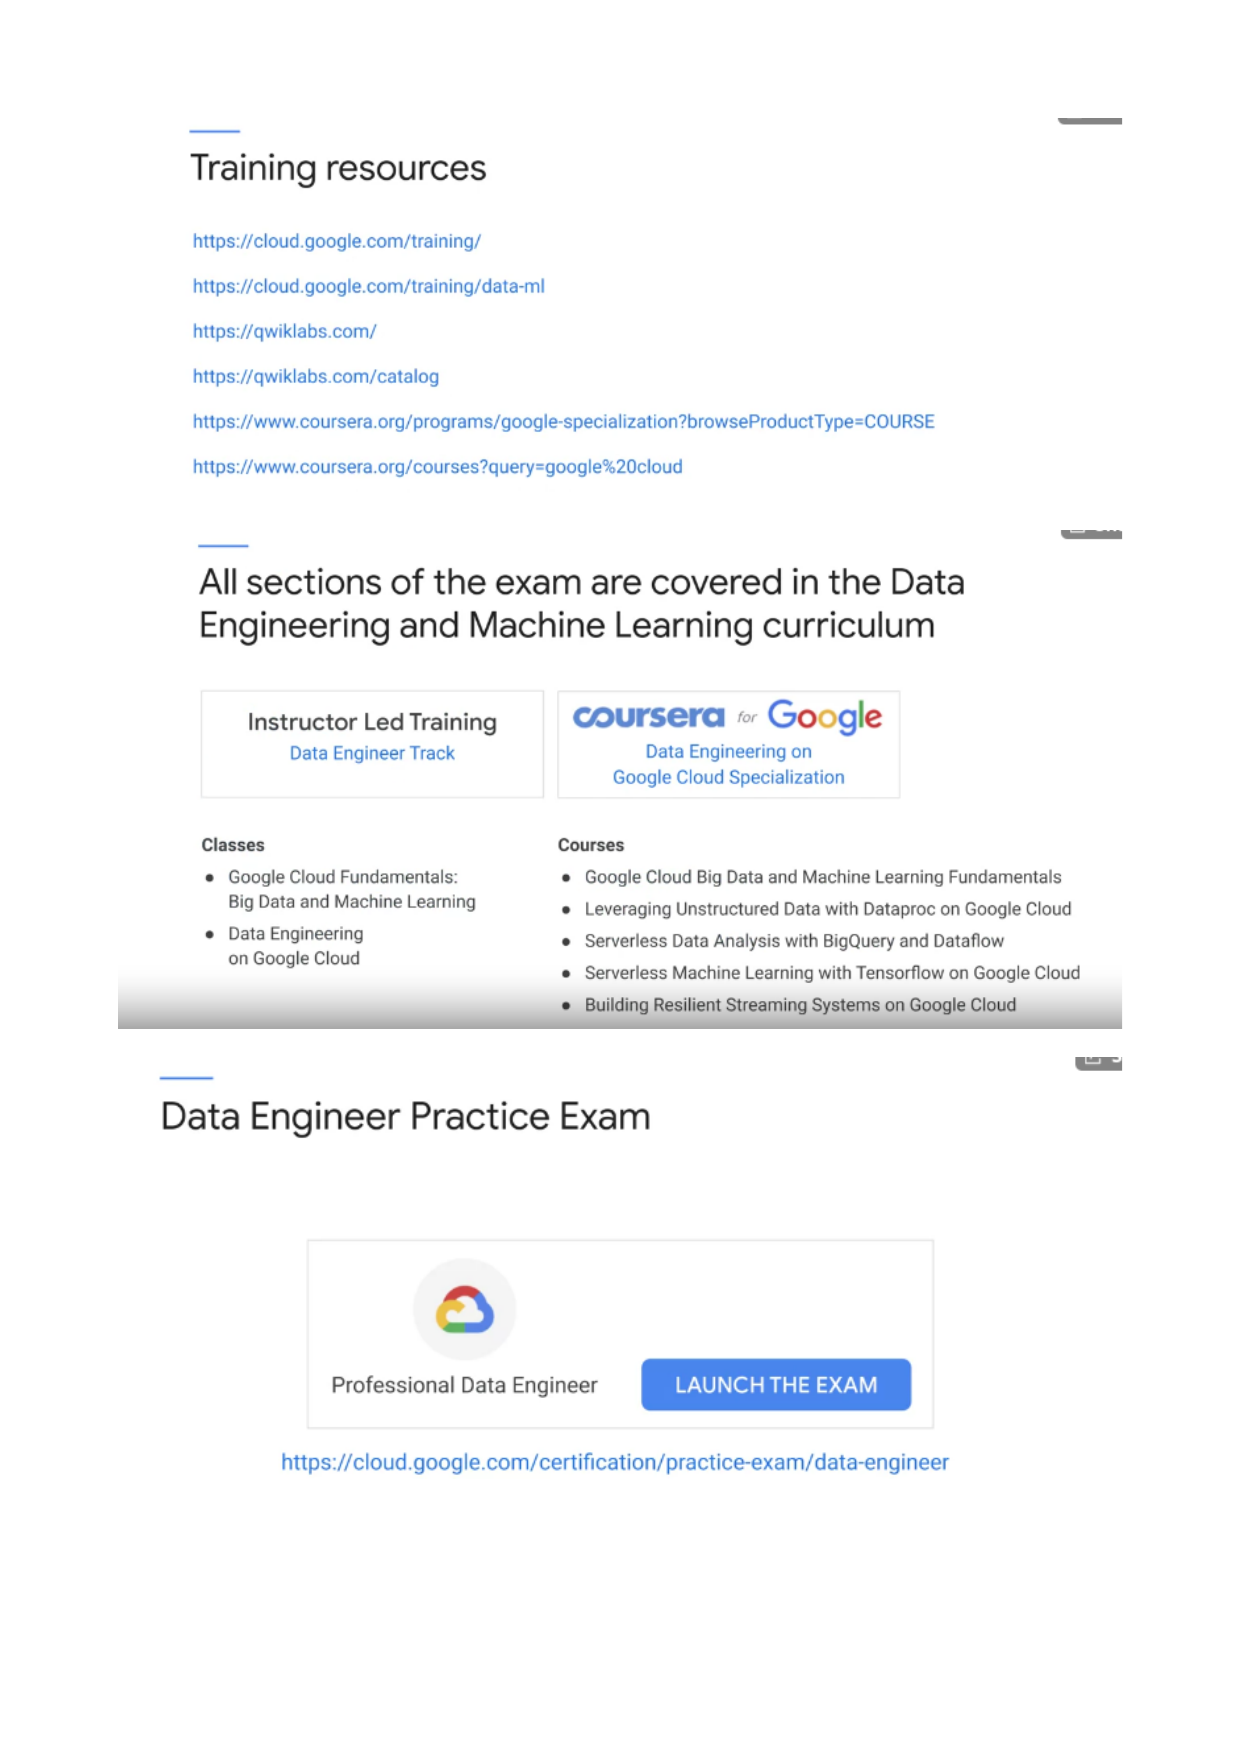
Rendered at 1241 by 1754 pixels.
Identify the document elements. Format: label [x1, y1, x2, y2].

picture [118, 118, 1123, 502]
picture [118, 1057, 1123, 1479]
picture [118, 530, 1123, 1029]
